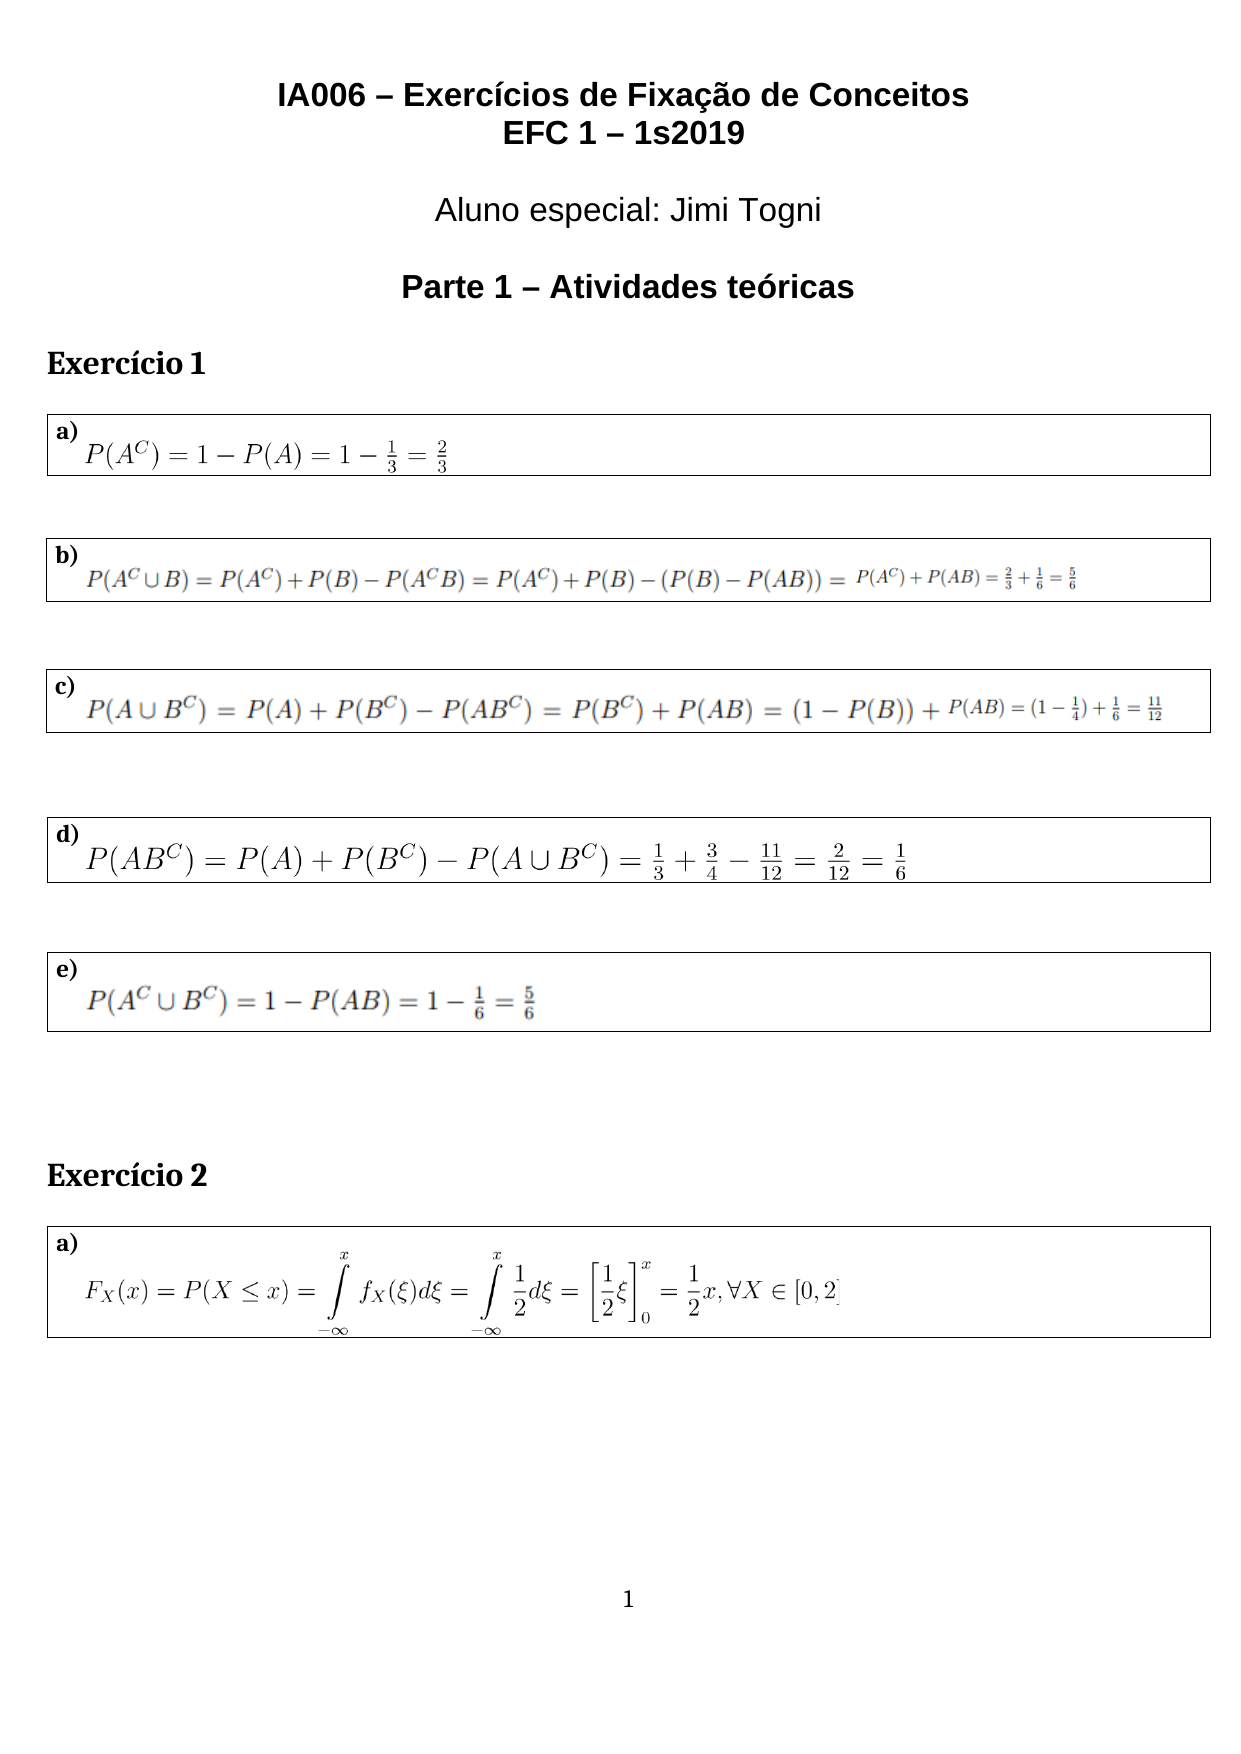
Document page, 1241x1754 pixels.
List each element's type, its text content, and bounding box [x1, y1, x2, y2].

text EFC 1 – 1s2019 [46, 113, 1211, 152]
text b) [47, 539, 1210, 601]
text IA006 – Exercícios de Fixação de Conceitos [46, 75, 1211, 113]
text e) [48, 953, 1210, 1031]
text a) [48, 1227, 1210, 1337]
text c) [47, 670, 1210, 732]
text Parte 1 – Atividades teóricas [46, 267, 1211, 306]
text Aluno especial: Jimi Togni [46, 190, 1211, 229]
text d) [48, 818, 1210, 882]
text Exercício 1 [47, 344, 1211, 382]
text a) [48, 415, 1210, 475]
text Exercício 2 [47, 1156, 1211, 1194]
